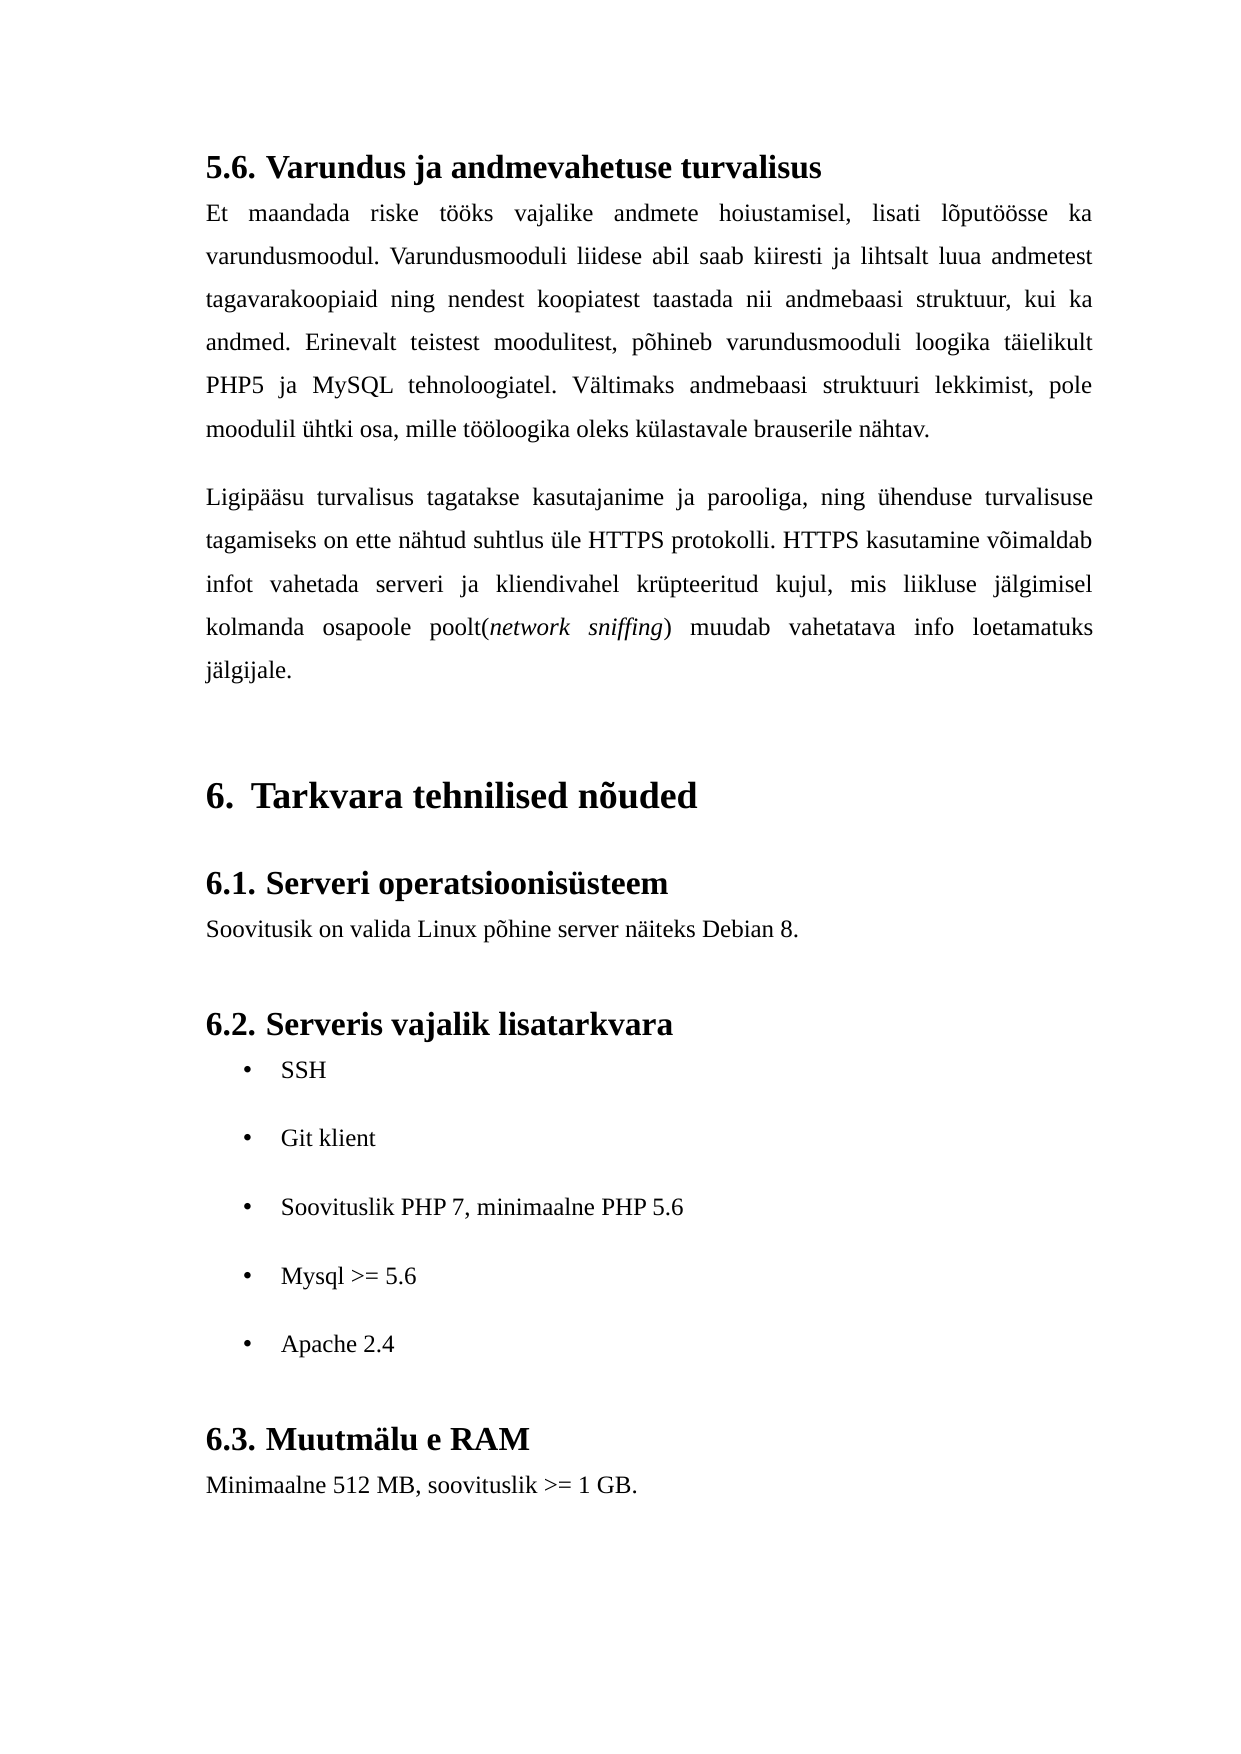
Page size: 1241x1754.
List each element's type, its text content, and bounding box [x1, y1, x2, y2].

list Soovituslik PHP 7, minimaalne PHP 5.6 [243, 1192, 1093, 1221]
list Mysql >= 5.6 [243, 1261, 1093, 1289]
subtitle Serveri operatsioonisüsteem [206, 863, 1093, 902]
subtitle Muutmälu e RAM [206, 1419, 1093, 1457]
list SSH [243, 1055, 1093, 1083]
text Ligipääsu turvalisus tagatakse kasutajanime ja parooliga, ning ühenduse turvalisuse tagamiseks on ette nähtud suhtlus üle HTTPS protokolli. HTTPS kasutamine võimaldab infot vahetada serveri ja kliendivahel krüpteeritud kujul, mis liikluse jälgimisel kolmanda osapoole poolt(network sniffing) muudab vahetatava info loetamatuks jälgijale. [206, 482, 1093, 684]
text Soovitusik on valida Linux põhine server näiteks Debian 8. [206, 914, 1093, 943]
text Minimaalne 512 MB, soovituslik >= 1 GB. [206, 1470, 1093, 1499]
list Apache 2.4 [243, 1329, 1093, 1358]
subtitle Serveris vajalik lisatarkvara [206, 1004, 1093, 1042]
subtitle Varundus ja andmevahetuse turvalisus [206, 147, 1093, 186]
subtitle Tarkvara tehnilised nõuded [206, 773, 1093, 817]
list Git klient [243, 1123, 1093, 1152]
text Et maandada riske tööks vajalike andmete hoiustamisel, lisati lõputöösse ka varundusmoodul. Varundusmooduli liidese abil saab kiiresti ja lihtsalt luua andmetest tagavarakoopiaid ning nendest koopiatest taastada nii andmebaasi struktuur, kui ka andmed. Erinevalt teistest moodulitest, põhineb varundusmooduli loogika täielikult PHP5 ja MySQL tehnoloogiatel. Vältimaks andmebaasi struktuuri lekkimist, pole moodulil ühtki osa, mille tööloogika oleks külastavale brauserile nähtav. [206, 198, 1093, 442]
